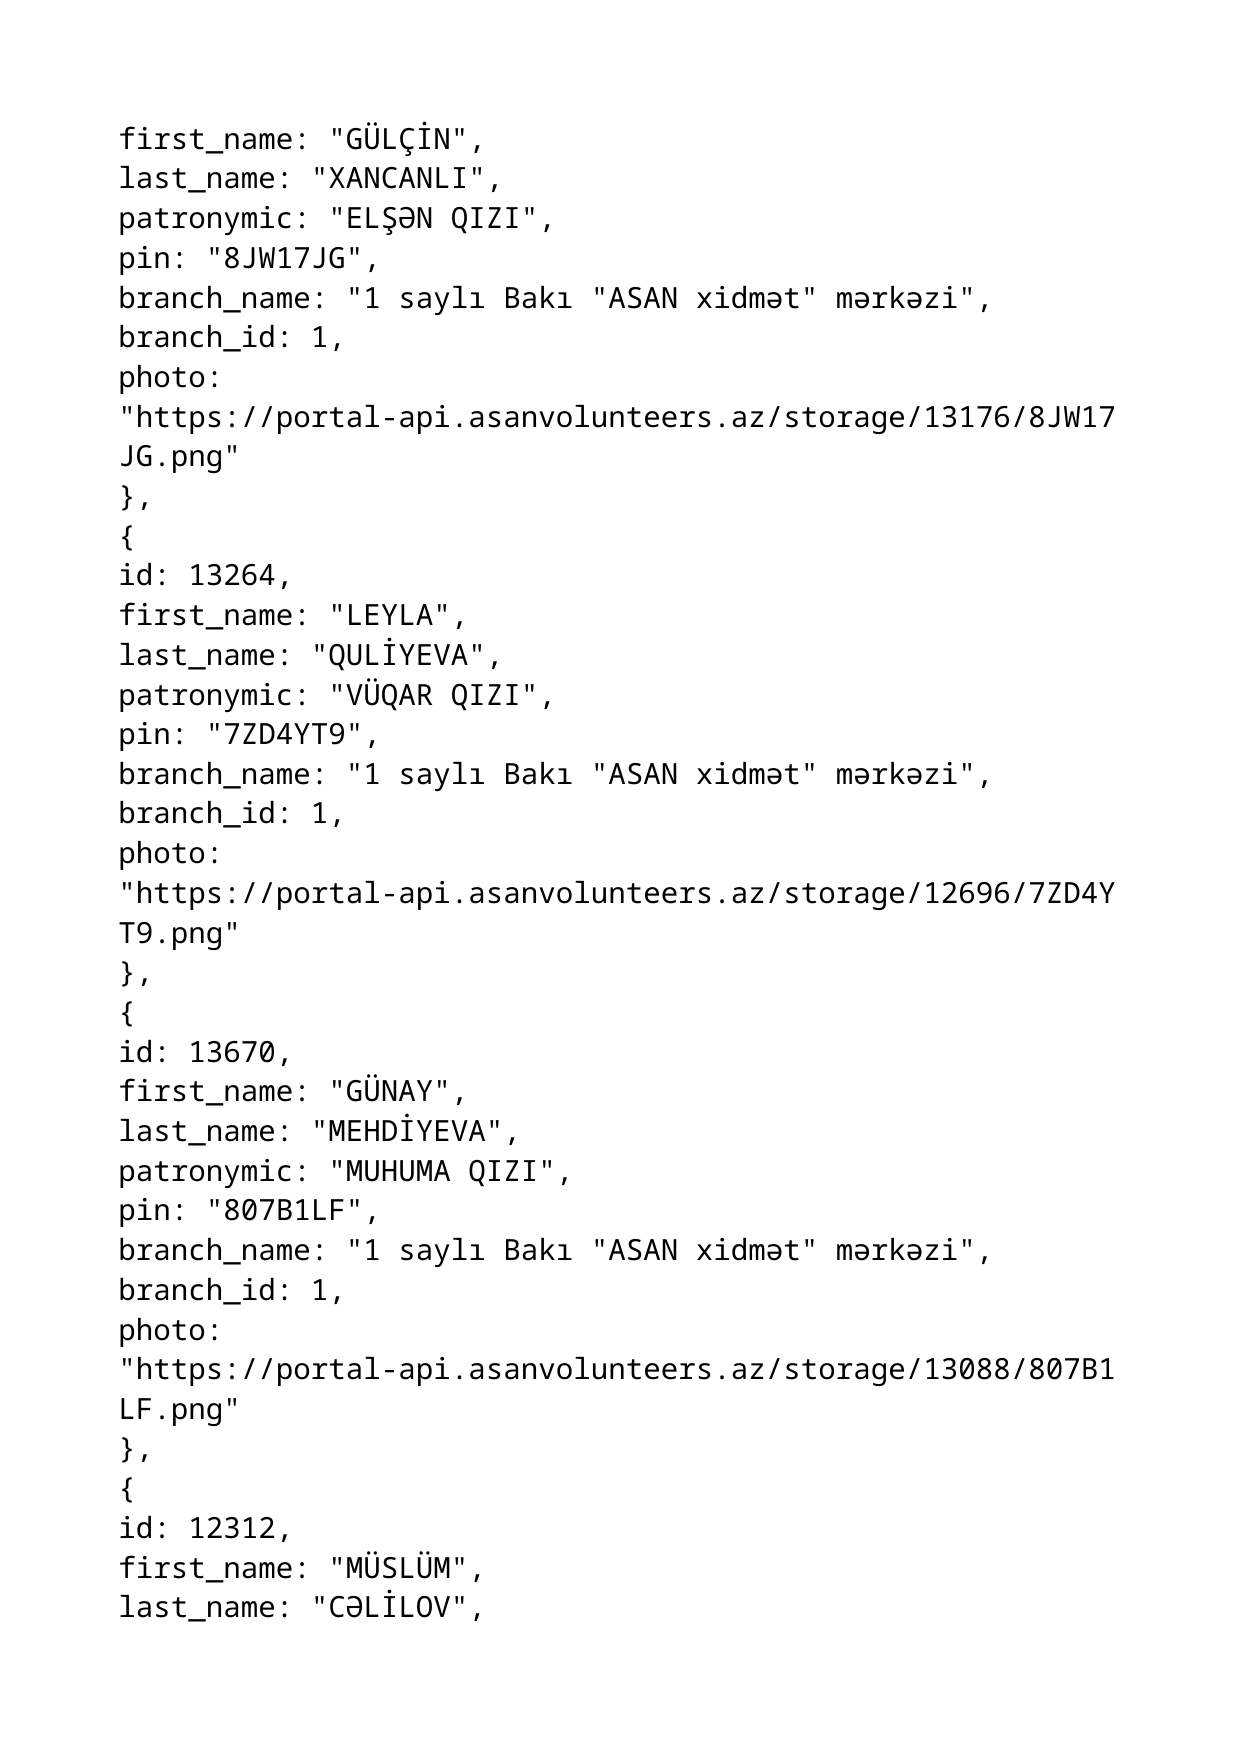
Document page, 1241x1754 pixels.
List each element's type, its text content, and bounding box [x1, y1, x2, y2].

text }, [118, 1428, 1122, 1467]
text patronymic: "MUHUMA QIZI", [118, 1150, 1122, 1190]
text last_name: "XANCANLI", [118, 158, 1122, 197]
text { [118, 515, 1122, 555]
text branch_id: 1, [118, 1269, 1122, 1309]
text { [118, 991, 1122, 1031]
text photo: "https://portal-api.asanvolunteers.az/storage/13088/807B1LF.png" [118, 1309, 1122, 1428]
text branch_name: "1 saylı Bakı "ASAN xidmət" mərkəzi", [118, 753, 1122, 793]
text }, [118, 952, 1122, 991]
text photo: "https://portal-api.asanvolunteers.az/storage/12696/7ZD4YT9.png" [118, 832, 1122, 952]
text last_name: "CƏLİLOV", [118, 1587, 1122, 1626]
text }, [118, 475, 1122, 515]
text id: 12312, [118, 1507, 1122, 1547]
text pin: "8JW17JG", [118, 237, 1122, 277]
text patronymic: "ELŞƏN QIZI", [118, 197, 1122, 237]
text { [118, 1467, 1122, 1507]
text branch_id: 1, [118, 793, 1122, 832]
text last_name: "MEHDİYEVA", [118, 1110, 1122, 1150]
text branch_id: 1, [118, 317, 1122, 356]
text photo: "https://portal-api.asanvolunteers.az/storage/13176/8JW17JG.png" [118, 356, 1122, 475]
text first_name: "MÜSLÜM", [118, 1547, 1122, 1587]
text first_name: "LEYLA", [118, 594, 1122, 634]
text pin: "7ZD4YT9", [118, 713, 1122, 753]
text last_name: "QULİYEVA", [118, 634, 1122, 674]
text id: 13670, [118, 1031, 1122, 1071]
text pin: "807B1LF", [118, 1190, 1122, 1229]
text id: 13264, [118, 555, 1122, 594]
text first_name: "GÜNAY", [118, 1071, 1122, 1110]
text first_name: "GÜLÇİN", [118, 118, 1122, 158]
text branch_name: "1 saylı Bakı "ASAN xidmət" mərkəzi", [118, 277, 1122, 317]
text patronymic: "VÜQAR QIZI", [118, 674, 1122, 713]
text branch_name: "1 saylı Bakı "ASAN xidmət" mərkəzi", [118, 1229, 1122, 1269]
